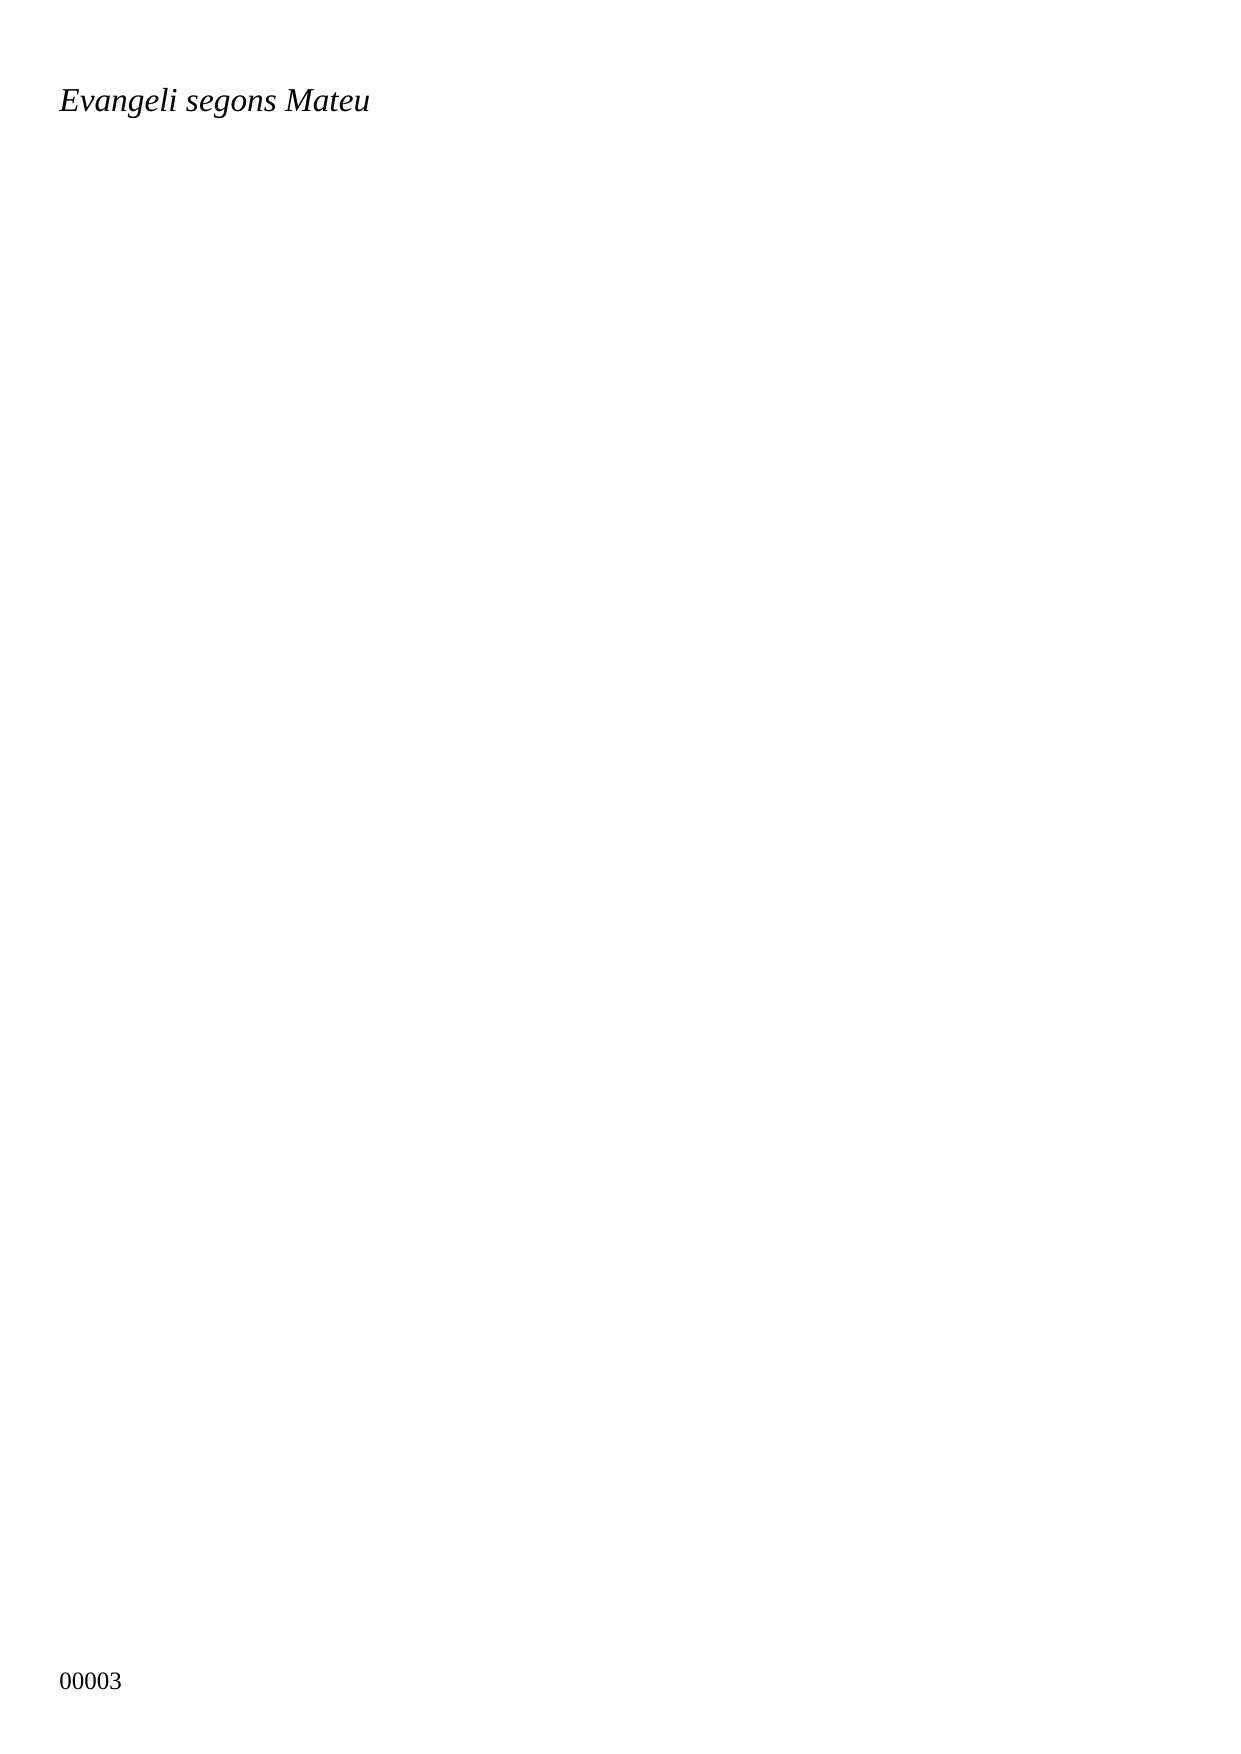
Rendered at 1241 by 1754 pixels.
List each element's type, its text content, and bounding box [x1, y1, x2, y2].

subtitle Evangeli segons Mateu [59, 80, 1181, 118]
